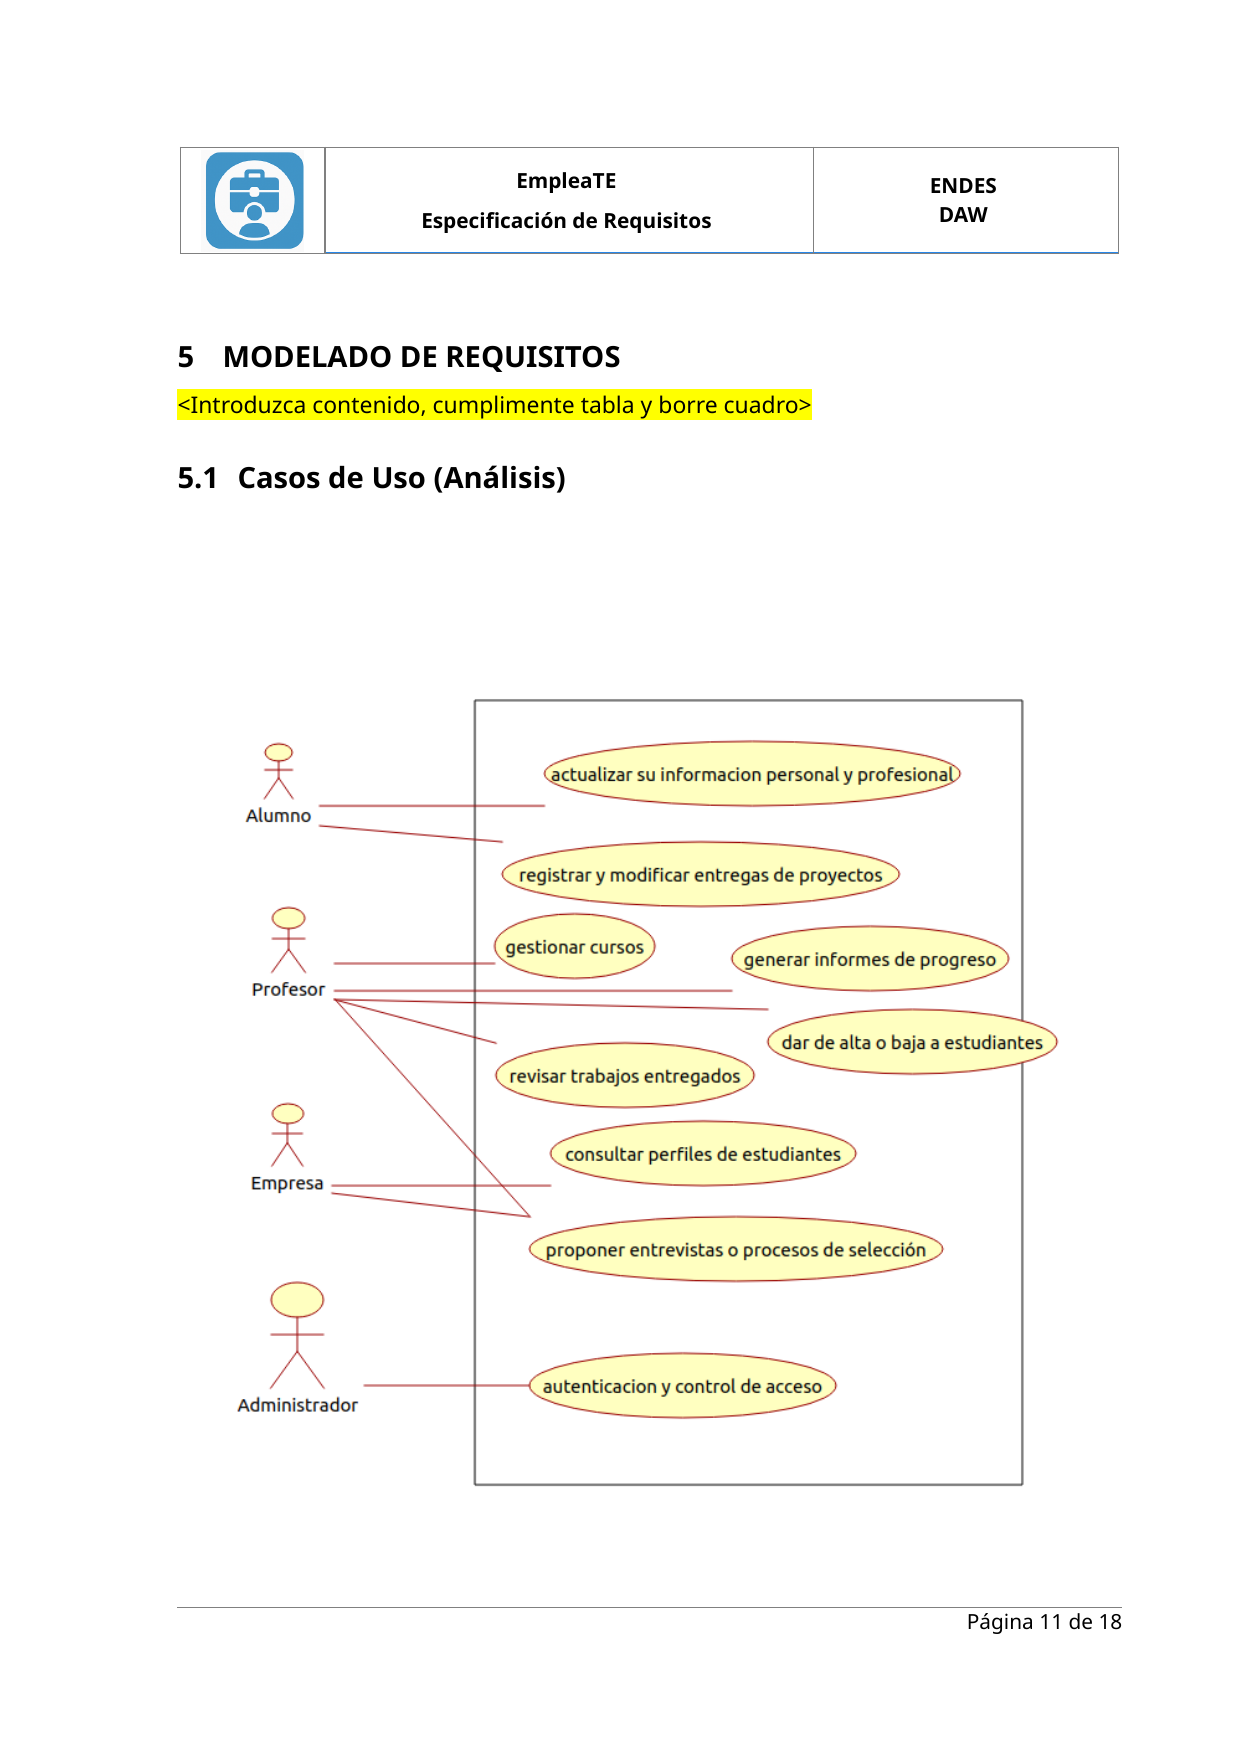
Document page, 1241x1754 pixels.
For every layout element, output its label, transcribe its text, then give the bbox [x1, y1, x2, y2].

picture [177, 626, 1123, 1542]
text <Introduzca contenido, cumplimente tabla y borre cuadro> [177, 389, 1122, 420]
subtitle MODELADO DE REQUISITOS [177, 336, 1122, 376]
subtitle Casos de Uso (Análisis) [177, 457, 1122, 497]
picture [201, 150, 304, 252]
